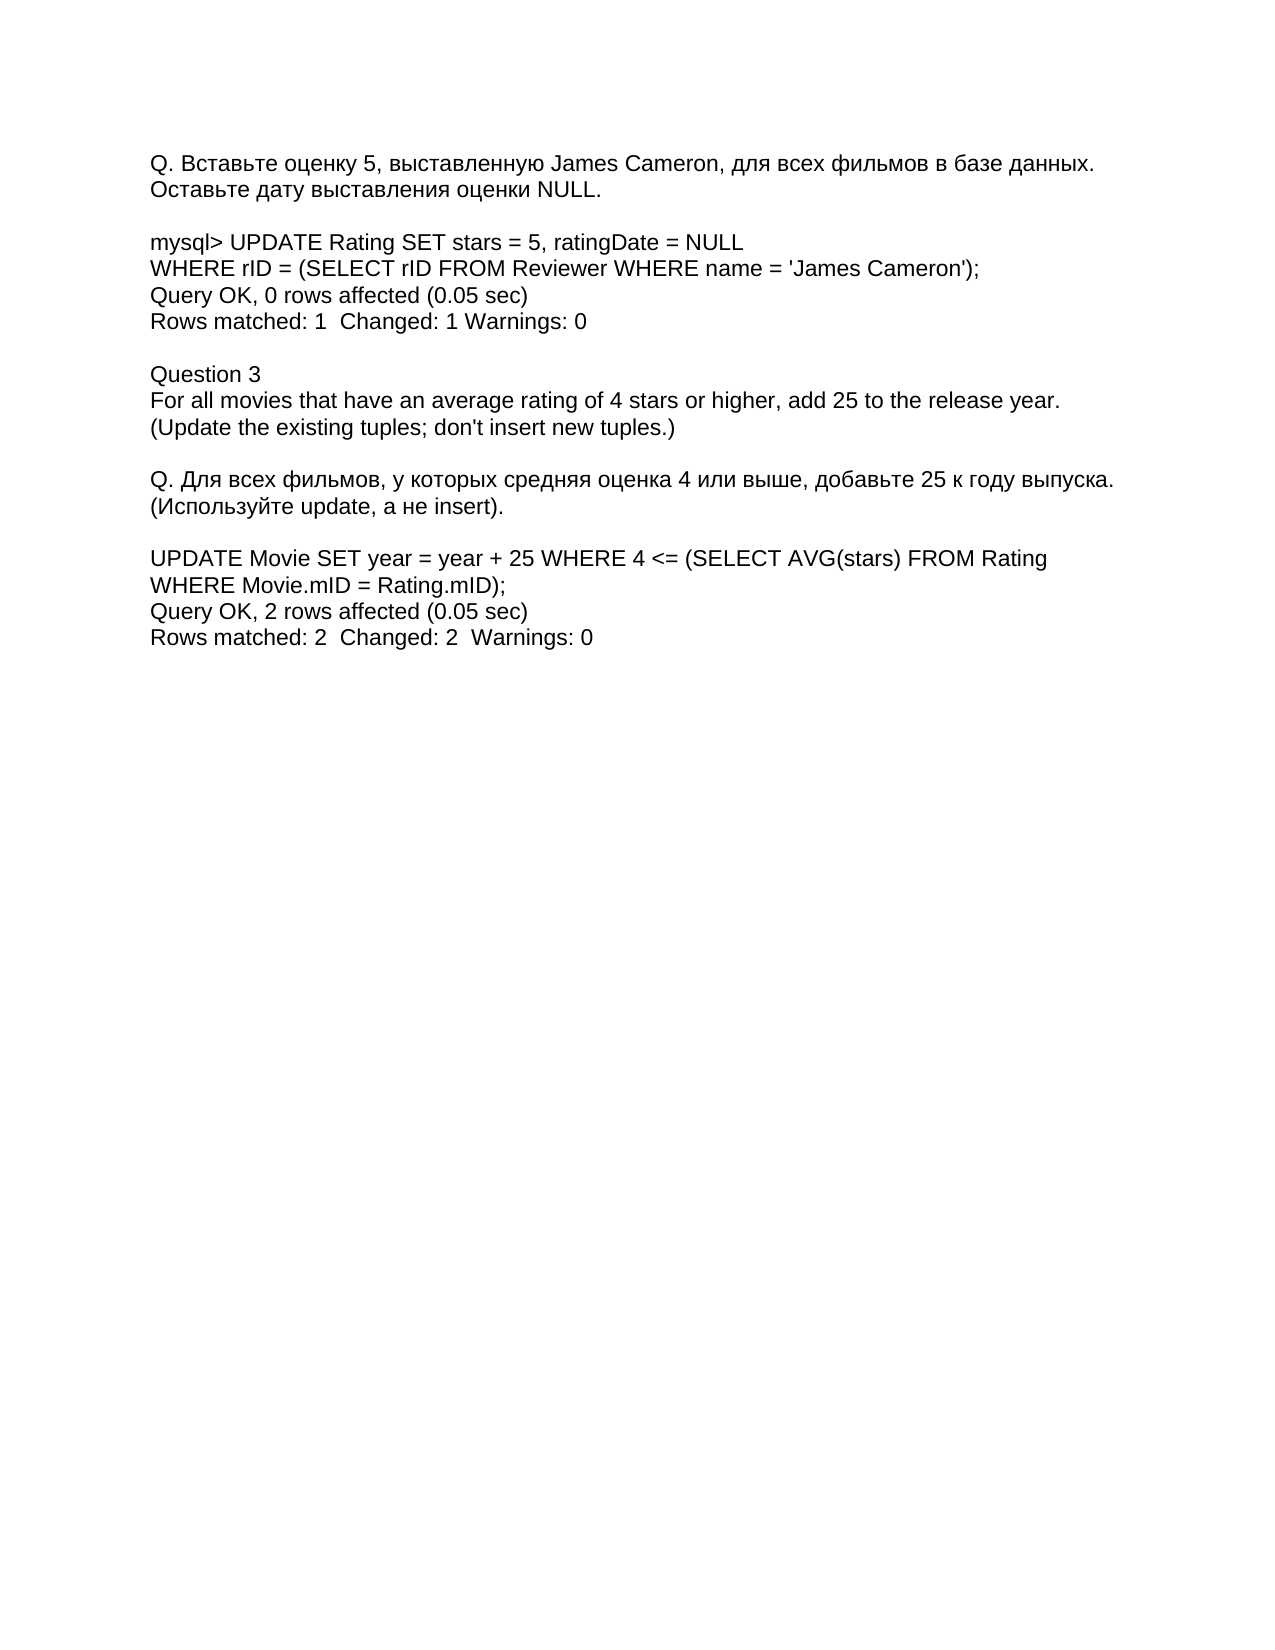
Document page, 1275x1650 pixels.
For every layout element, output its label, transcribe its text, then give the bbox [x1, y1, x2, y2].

text Query OK, 2 rows affected (0.05 sec) [150, 598, 1125, 624]
text Question 3 [150, 361, 1125, 387]
text Q. Для всех фильмов, у которых средняя оценка 4 или выше, добавьте 25 к году выпуска. (Используйте update, а не insert). [150, 466, 1125, 519]
text Query OK, 0 rows affected (0.05 sec) [150, 282, 1125, 308]
text Rows matched: 2 Changed: 2 Warnings: 0 [150, 624, 1125, 651]
text UPDATE Movie SET year = year + 25 WHERE 4 <= (SELECT AVG(stars) FROM Rating WHERE Movie.mID = Rating.mID); [150, 545, 1125, 598]
text mysql> UPDATE Rating SET stars = 5, ratingDate = NULL [150, 229, 1125, 255]
text Rows matched: 1 Changed: 1 Warnings: 0 [150, 308, 1125, 334]
text For all movies that have an average rating of 4 stars or higher, add 25 to the release year. (Update the existing tuples; don't insert new tuples.) [150, 387, 1125, 440]
text Q. Вставьте оценку 5, выставленную James Cameron, для всех фильмов в базе данных. Оставьте дату выставления оценки NULL. [150, 150, 1125, 203]
text WHERE rID = (SELECT rID FROM Reviewer WHERE name = 'James Cameron'); [150, 255, 1125, 282]
